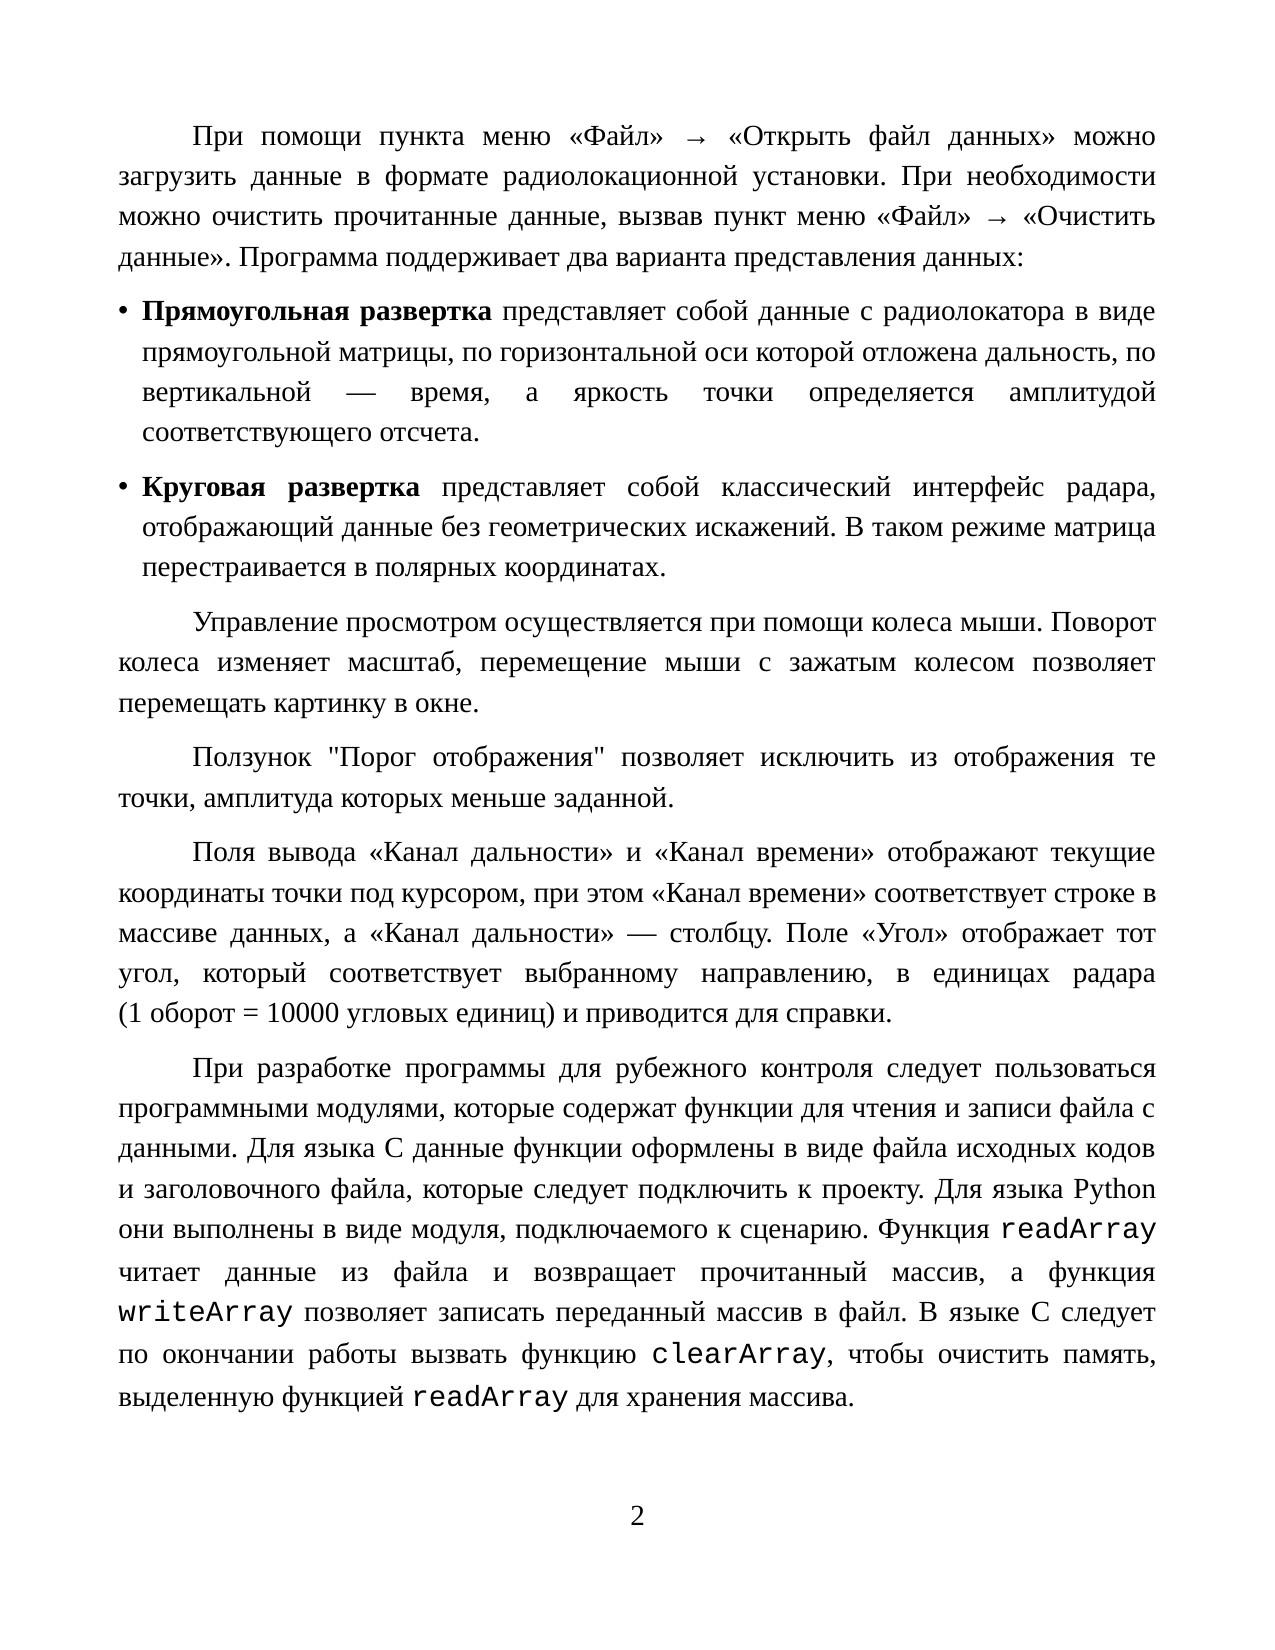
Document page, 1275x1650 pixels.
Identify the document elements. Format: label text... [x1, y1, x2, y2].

text Управление просмотром осуществляется при помощи колеса мыши. Поворот колеса изменяет масштаб, перемещение мыши с зажатым колесом позволяет перемещать картинку в окне. [118, 604, 1157, 718]
text Поля вывода «Канал дальности» и «Канал времени» отображают текущие координаты точки под курсором, при этом «Канал времени» соответствует строке в массиве данных, а «Канал дальности» — столбцу. Поле «Угол» отображает тот угол, который соответствует выбранному направлению, в единицах радара (1 оборот = 10000 угловых единиц) и приводится для справки. [118, 834, 1157, 1029]
list Прямоугольная развертка представляет собой данные с радиолокатора в виде прямоугольной матрицы, по горизонтальной оси которой отложена дальность, по вертикальной — время, а яркость точки определяется амплитудой соответствующего отсчета. [118, 293, 1157, 448]
list Круговая развертка представляет собой классический интерфейс радара, отображающий данные без геометрических искажений. В таком режиме матрица перестраивается в полярных координатах. [118, 469, 1157, 583]
text При помощи пункта меню «Файл» → «Открыть файл данных» можно загрузить данные в формате радиолокационной установки. При необходимости можно очистить прочитанные данные, вызвав пункт меню «Файл» → «Очистить данные». Программа поддерживает два варианта представления данных: [118, 118, 1157, 272]
text При разработке программы для рубежного контроля следует пользоваться программными модулями, которые содержат функции для чтения и записи файла с данными. Для языка С данные функции оформлены в виде файла исходных кодов и заголовочного файла, которые следует подключить к проекту. Для языка Python они выполнены в виде модуля, подключаемого к сценарию. Функция readArray читает данные из файла и возвращает прочитанный массив, а функция writeArray позволяет записать переданный массив в файл. В языке С следует по окончании работы вызвать функцию clearArray, чтобы очистить память, выделенную функцией readArray для хранения массива. [118, 1050, 1157, 1415]
text Ползунок "Порог отображения" позволяет исключить из отображения те точки, амплитуда которых меньше заданной. [118, 739, 1157, 813]
